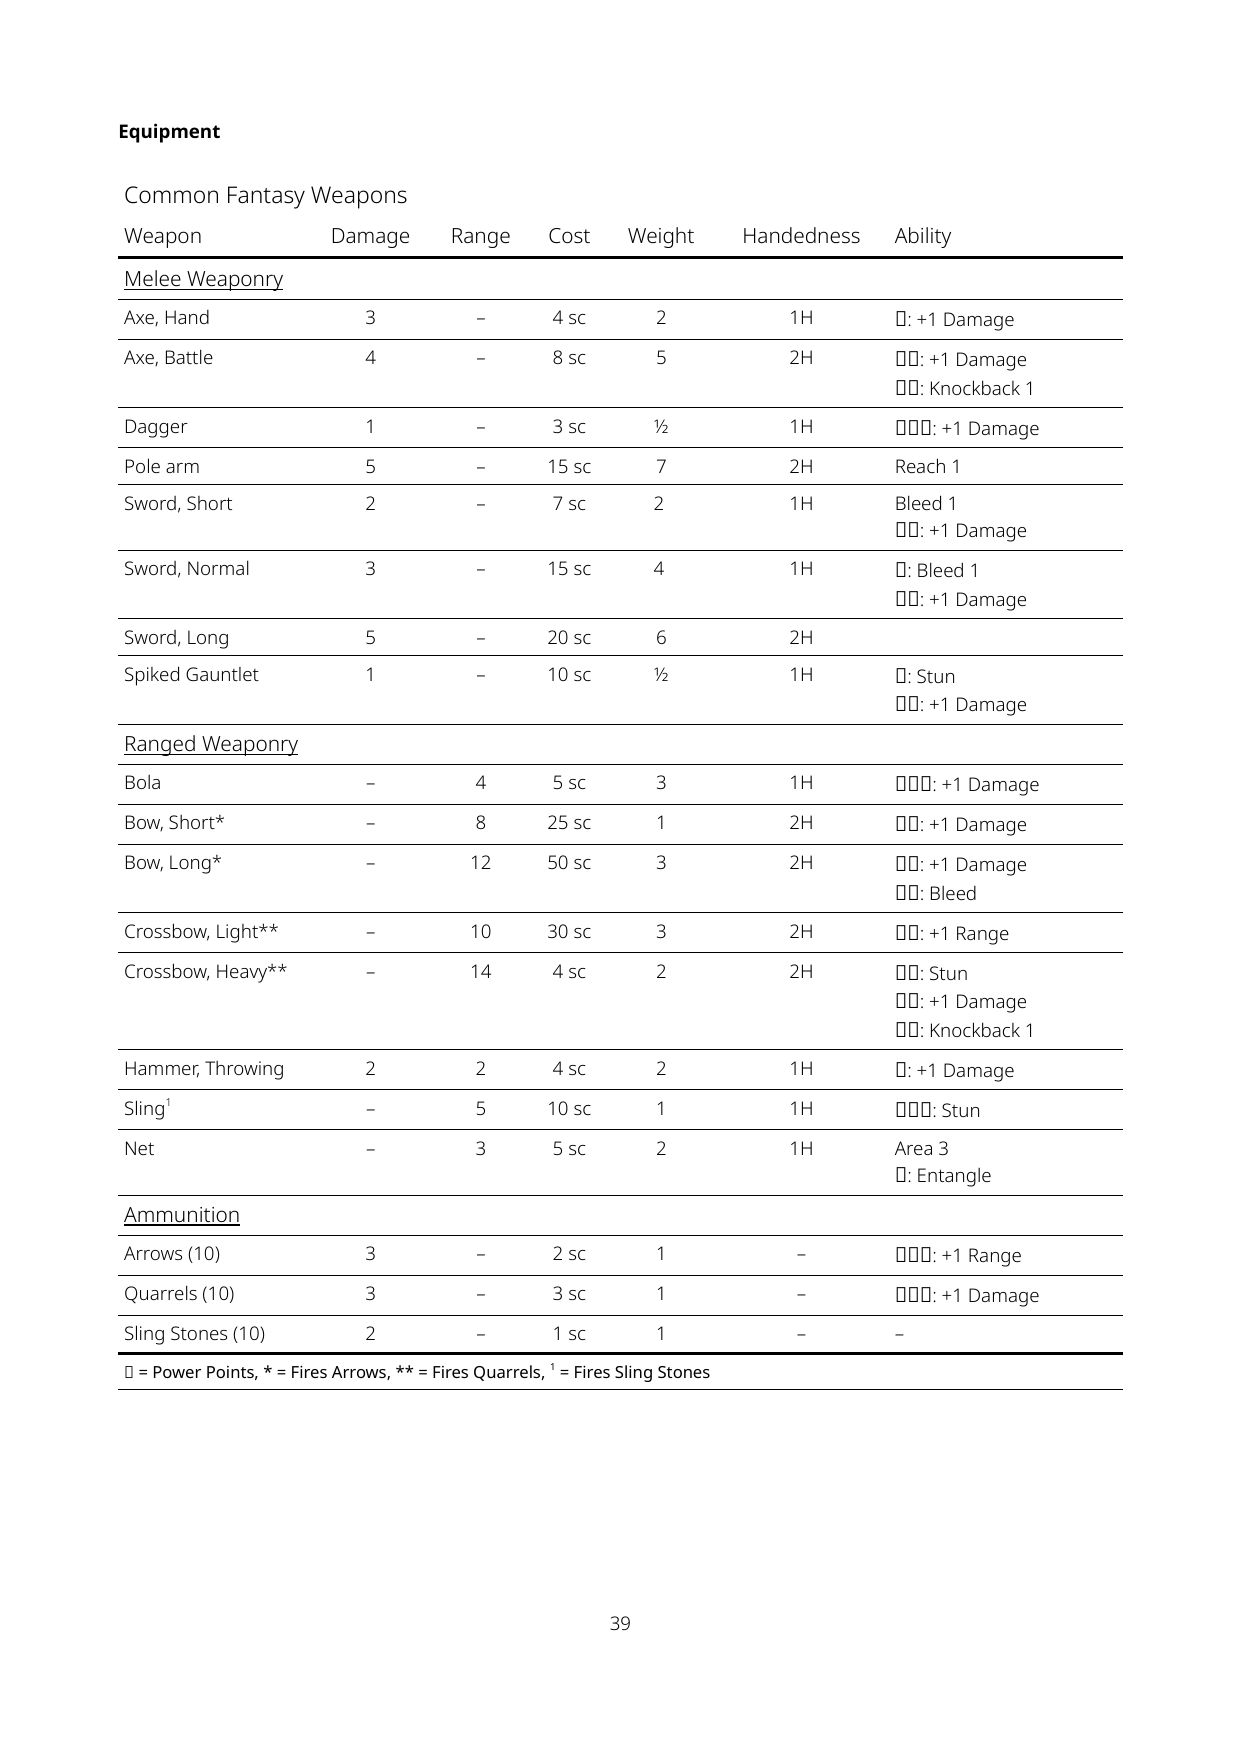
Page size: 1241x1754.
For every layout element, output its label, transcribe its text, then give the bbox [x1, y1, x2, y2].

table_cell 50 sc [530, 845, 608, 912]
table_cell 20 sc [530, 619, 608, 655]
table_cell Sword, Short [118, 485, 309, 550]
table_cell 8 [431, 805, 530, 844]
table_cell 1 [310, 408, 431, 447]
table_cell [889, 619, 1122, 655]
table_cell Range [431, 216, 530, 256]
table_cell 4 [431, 765, 530, 804]
table_cell – [310, 1090, 431, 1129]
table_cell 14 [431, 953, 530, 1049]
table_cell Weight [609, 216, 714, 256]
table_cell 1 [609, 1236, 714, 1274]
table_cell 7 sc [530, 485, 608, 550]
table_cell Bow, Long* [118, 845, 309, 912]
table_cell – [431, 1276, 530, 1314]
table_cell 1 sc [530, 1316, 608, 1352]
table_cell : +1 Damage [889, 765, 1122, 804]
table_cell – [431, 551, 530, 618]
table_cell 4 [310, 340, 431, 407]
table_cell Spiked Gauntlet [118, 656, 309, 724]
table_cell Melee Weaponry [118, 259, 1122, 299]
table_cell Weapon [118, 216, 309, 256]
table_cell – [431, 619, 530, 655]
table_cell : Stun [889, 1090, 1122, 1129]
table_cell Ammunition [118, 1196, 1122, 1234]
table_cell : +1 Range [889, 913, 1122, 952]
table_cell 25 sc [530, 805, 608, 844]
table_cell 1 [310, 656, 431, 724]
table_cell 4 sc [530, 300, 608, 339]
table_cell 2H [714, 953, 889, 1049]
table_cell – [310, 845, 431, 912]
table_cell Net [118, 1130, 309, 1194]
table_cell – [889, 1316, 1122, 1352]
table_cell  = Power Points, * = Fires Arrows, ** = Fires Quarrels, 1 = Fires Sling Stones [118, 1355, 1122, 1389]
table_cell 1 [609, 1276, 714, 1314]
table_cell 2 [609, 485, 714, 550]
table_cell : +1 Damage : Knockback 1 [889, 340, 1122, 407]
table_cell 5 sc [530, 765, 608, 804]
table_cell – [431, 408, 530, 447]
table_cell 1H [714, 551, 889, 618]
table_cell 15 sc [530, 551, 608, 618]
table_cell Reach 1 [889, 448, 1122, 484]
table_cell – [431, 656, 530, 724]
table_cell 2 sc [530, 1236, 608, 1274]
table_cell 7 [609, 448, 714, 484]
table_cell 15 sc [530, 448, 608, 484]
table_cell – [431, 300, 530, 339]
table_cell Bola [118, 765, 309, 804]
table_cell Sling Stones (10) [118, 1316, 309, 1352]
table_cell : +1 Damage [889, 805, 1122, 844]
table_cell 2H [714, 340, 889, 407]
table_cell 2H [714, 619, 889, 655]
table_cell 5 [310, 448, 431, 484]
table_cell Ability [889, 216, 1122, 256]
table_cell Arrows (10) [118, 1236, 309, 1274]
table_cell – [431, 448, 530, 484]
table_cell : Bleed 1 : +1 Damage [889, 551, 1122, 618]
table_cell : Stun : +1 Damage [889, 656, 1122, 724]
table_cell Crossbow, Light** [118, 913, 309, 952]
table_cell 5 [609, 340, 714, 407]
table_cell 1H [714, 656, 889, 724]
table_cell 10 sc [530, 656, 608, 724]
table_cell 2H [714, 448, 889, 484]
table_cell ½ [609, 656, 714, 724]
table_cell Handedness [714, 216, 889, 256]
table_cell : +1 Damage [889, 300, 1122, 339]
table_cell 3 [609, 845, 714, 912]
table_cell 1 [609, 1316, 714, 1352]
table_cell ½ [609, 408, 714, 447]
table_cell 5 sc [530, 1130, 608, 1194]
table_cell : +1 Damage : Bleed [889, 845, 1122, 912]
table_cell 4 [609, 551, 714, 618]
table_cell : Stun : +1 Damage : Knockback 1 [889, 953, 1122, 1049]
table_cell 2 [310, 1316, 431, 1352]
table_cell Bleed 1 : +1 Damage [889, 485, 1122, 550]
table_cell Area 3 : Entangle [889, 1130, 1122, 1194]
table_cell Sling1 [118, 1090, 309, 1129]
table_cell 1 [609, 1090, 714, 1129]
table_cell : +1 Damage [889, 1050, 1122, 1089]
table_cell Cost [530, 216, 608, 256]
table_cell Quarrels (10) [118, 1276, 309, 1314]
table_cell 2 [609, 953, 714, 1049]
table_cell 3 [310, 1236, 431, 1274]
table_cell 1H [714, 1130, 889, 1194]
table_cell – [431, 340, 530, 407]
table_cell 3 [609, 913, 714, 952]
table_cell 6 [609, 619, 714, 655]
table_cell 3 [609, 765, 714, 804]
table_cell – [431, 1236, 530, 1274]
table_cell 3 [310, 1276, 431, 1314]
table_cell – [714, 1276, 889, 1314]
table_cell 1H [714, 408, 889, 447]
table_cell – [310, 765, 431, 804]
table_cell – [310, 953, 431, 1049]
table_cell – [310, 913, 431, 952]
table_cell 4 sc [530, 953, 608, 1049]
table_cell Crossbow, Heavy** [118, 953, 309, 1049]
table_cell 30 sc [530, 913, 608, 952]
table_cell 1H [714, 1050, 889, 1089]
table_cell 3 [310, 300, 431, 339]
table_cell 5 [431, 1090, 530, 1129]
table_header Common Fantasy Weapons [118, 173, 1122, 216]
table_cell – [431, 1316, 530, 1352]
table_cell 10 sc [530, 1090, 608, 1129]
table_cell 3 [310, 551, 431, 618]
table_cell 1 [609, 805, 714, 844]
table_cell 3 [431, 1130, 530, 1194]
table_cell 8 sc [530, 340, 608, 407]
table_cell – [714, 1236, 889, 1274]
table_cell 2 [310, 485, 431, 550]
table_cell 2 [609, 1130, 714, 1194]
table_cell Damage [310, 216, 431, 256]
table_cell Pole arm [118, 448, 309, 484]
table_cell 2 [609, 1050, 714, 1089]
table_cell Axe, Battle [118, 340, 309, 407]
table_cell 2 [609, 300, 714, 339]
table_cell – [310, 805, 431, 844]
table_cell 2H [714, 913, 889, 952]
table_cell Hammer, Throwing [118, 1050, 309, 1089]
table_cell 1H [714, 485, 889, 550]
table_cell – [714, 1316, 889, 1352]
table_cell 1H [714, 300, 889, 339]
table_cell 4 sc [530, 1050, 608, 1089]
table_cell : +1 Damage [889, 1276, 1122, 1314]
table_cell : +1 Damage [889, 408, 1122, 447]
table_cell Dagger [118, 408, 309, 447]
table_cell 12 [431, 845, 530, 912]
table_cell 3 sc [530, 408, 608, 447]
table_cell 10 [431, 913, 530, 952]
table_cell Bow, Short* [118, 805, 309, 844]
table_cell Sword, Normal [118, 551, 309, 618]
table_cell 2 [431, 1050, 530, 1089]
table_cell 1H [714, 765, 889, 804]
table_cell Sword, Long [118, 619, 309, 655]
table_cell : +1 Range [889, 1236, 1122, 1274]
table_cell Axe, Hand [118, 300, 309, 339]
table_cell 2H [714, 845, 889, 912]
table_cell Ranged Weaponry [118, 725, 1122, 764]
table_cell – [431, 485, 530, 550]
table_cell 1H [714, 1090, 889, 1129]
table_cell – [310, 1130, 431, 1194]
table_cell 2H [714, 805, 889, 844]
table_cell 2 [310, 1050, 431, 1089]
table_cell 3 sc [530, 1276, 608, 1314]
table_cell 5 [310, 619, 431, 655]
